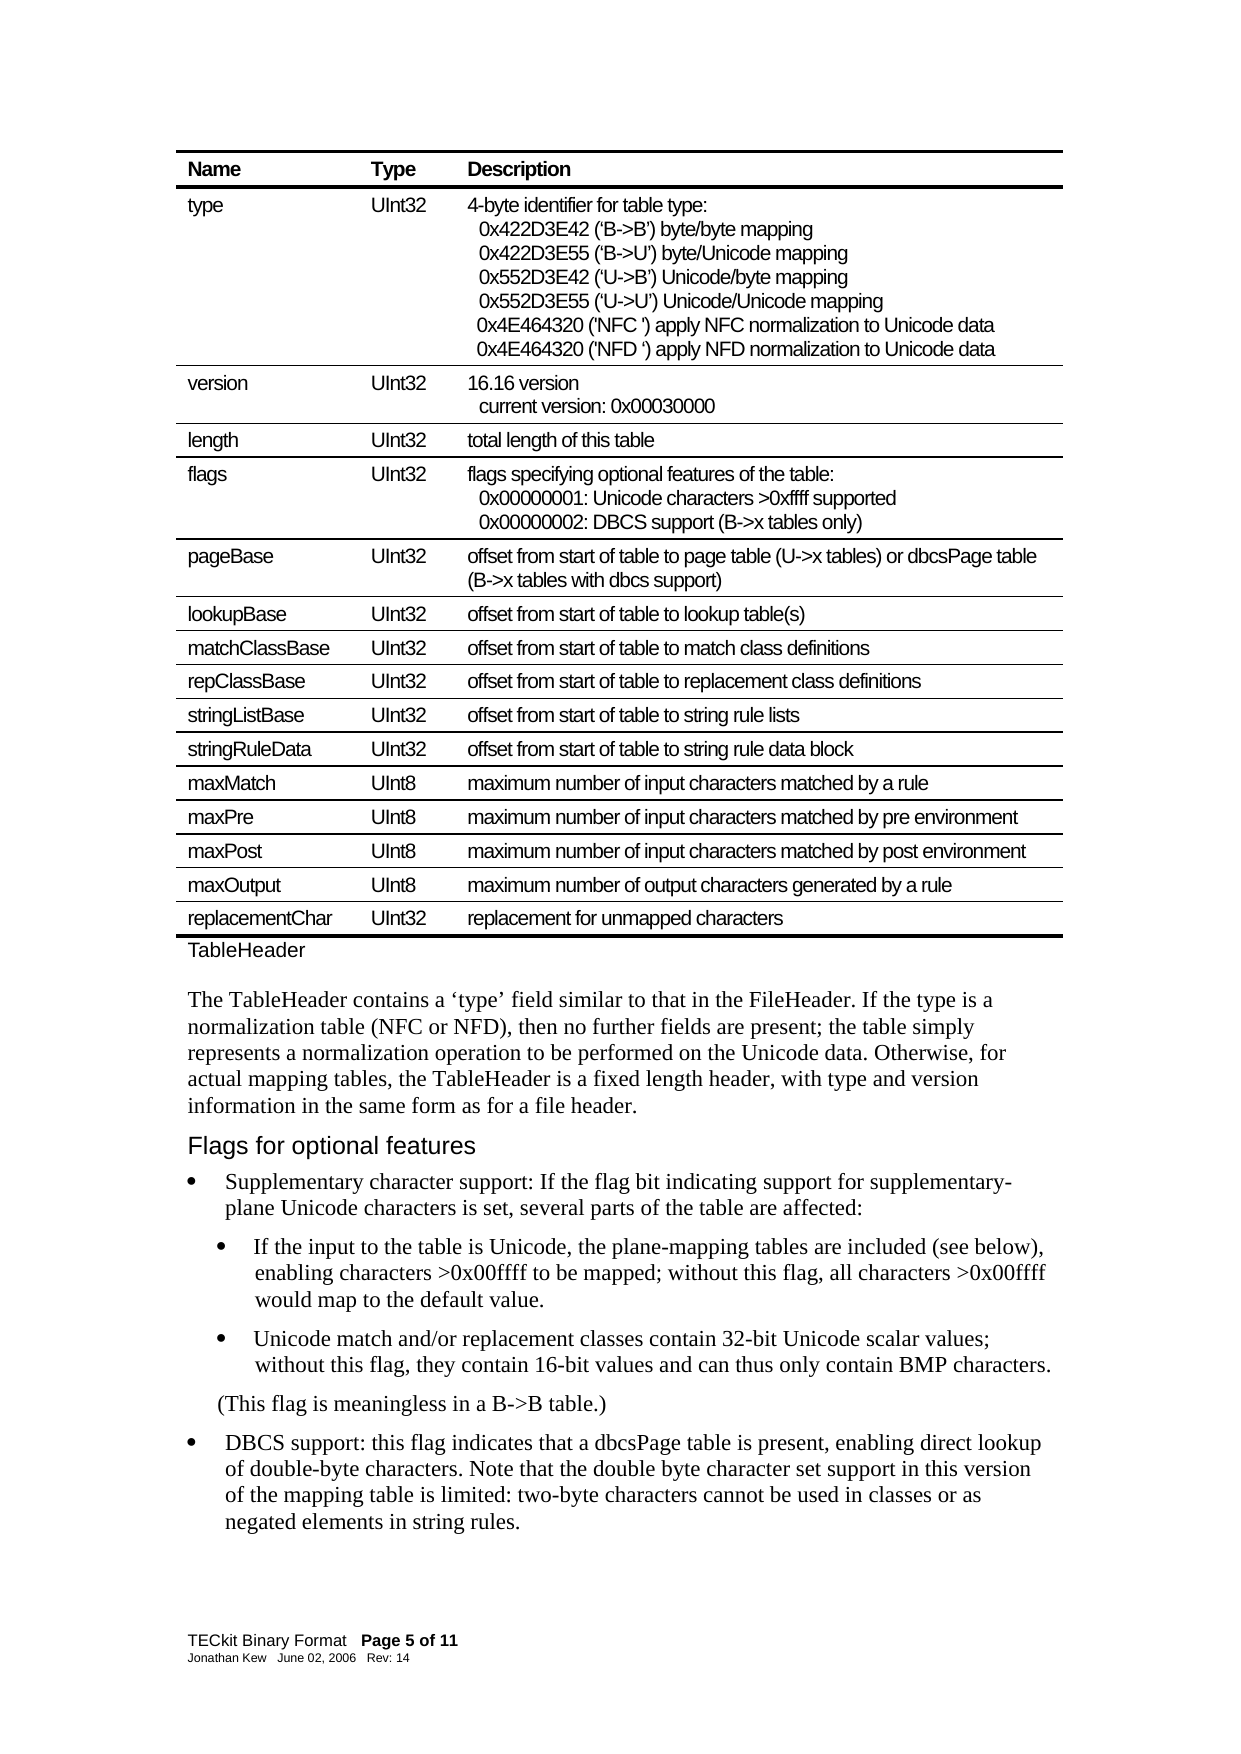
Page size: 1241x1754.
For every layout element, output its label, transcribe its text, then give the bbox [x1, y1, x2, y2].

table_cell UInt32 [359, 733, 456, 765]
table_cell UInt32 [359, 597, 456, 630]
table_cell UInt32 [359, 458, 456, 538]
table_cell lookupBase [176, 597, 359, 630]
text TableHeader [187, 938, 1053, 961]
table_cell offset from start of table to match class definitions [456, 631, 1063, 663]
text The TableHeader contains a ‘type’ field similar to that in the FileHeader. If the type is a normalization table (NFC or NFD), then no further fields are present; the table simply represents a normalization operation to be performed on the Unicode data. Otherwise, for actual mapping tables, the TableHeader is a fixed length header, with type and version information in the same form as for a file header. [187, 986, 1053, 1118]
table_cell maximum number of input characters matched by a rule [456, 767, 1063, 799]
table_cell offset from start of table to lookup table(s) [456, 597, 1063, 630]
table_cell UInt8 [359, 868, 456, 901]
table_cell UInt8 [359, 801, 456, 833]
table_cell type [176, 189, 359, 364]
subtitle Flags for optional features [187, 1131, 1053, 1159]
table_cell maxOutput [176, 868, 359, 901]
list Supplementary character support: If the flag bit indicating support for supplementary-plane Unicode characters is set, several parts of the table are affected: [187, 1168, 1053, 1221]
table_cell replacement for unmapped characters [456, 902, 1063, 934]
list Unicode match and/or replacement classes contain 32-bit Unicode scalar values; without this flag, they contain 16-bit values and can thus only contain BMP characters. [217, 1324, 1053, 1377]
table_cell stringListBase [176, 699, 359, 731]
table_header Name [176, 153, 359, 185]
table_cell 4-byte identifier for table type: 0x422D3E42 (‘B->B’) byte/byte mapping 0x422D3E55 (‘B->U’) byte/Unicode mapping 0x552D3E42 (‘U->B’) Unicode/byte mapping 0x552D3E55 (‘U->U’) Unicode/Unicode mapping 0x4E464320 ('NFC ') apply NFC normalization to Unicode data 0x4E464320 ('NFD ‘) apply NFD normalization to Unicode data [456, 189, 1063, 364]
table_cell matchClassBase [176, 631, 359, 663]
table_cell 16.16 version current version: 0x00030000 [456, 366, 1063, 422]
table_cell maximum number of input characters matched by pre environment [456, 801, 1063, 833]
table_cell UInt32 [359, 540, 456, 596]
table_header Type [359, 153, 456, 185]
table_cell UInt32 [359, 699, 456, 731]
table_cell offset from start of table to replacement class definitions [456, 665, 1063, 697]
table_cell offset from start of table to string rule lists [456, 699, 1063, 731]
text (This flag is meaningless in a B->B table.) [217, 1390, 1053, 1416]
list DBCS support: this flag indicates that a dbcsPage table is present, enabling direct lookup of double-byte characters. Note that the double byte character set support in this version of the mapping table is limited: two-byte characters cannot be used in classes or as negated elements in string rules. [187, 1429, 1053, 1534]
table_cell replacementChar [176, 902, 359, 934]
table_cell UInt32 [359, 366, 456, 422]
table_cell version [176, 366, 359, 422]
table_cell UInt8 [359, 767, 456, 799]
table_cell UInt32 [359, 189, 456, 364]
table_cell total length of this table [456, 424, 1063, 456]
table_cell offset from start of table to page table (U->x tables) or dbcsPage table (B->x tables with dbcs support) [456, 540, 1063, 596]
table_cell repClassBase [176, 665, 359, 697]
table_cell length [176, 424, 359, 456]
table_cell maxPost [176, 835, 359, 867]
table_cell maximum number of output characters generated by a rule [456, 868, 1063, 901]
table_cell stringRuleData [176, 733, 359, 765]
table_cell flags specifying optional features of the table: 0x00000001: Unicode characters >0xffff supported 0x00000002: DBCS support (B->x tables only) [456, 458, 1063, 538]
table_cell flags [176, 458, 359, 538]
table_cell maxPre [176, 801, 359, 833]
table_cell maxMatch [176, 767, 359, 799]
list If the input to the table is Unicode, the plane-mapping tables are included (see below), enabling characters >0x00ffff to be mapped; without this flag, all characters >0x00ffff would map to the default value. [217, 1233, 1053, 1312]
table_cell UInt32 [359, 902, 456, 934]
table_cell UInt32 [359, 631, 456, 663]
table_cell UInt32 [359, 424, 456, 456]
table_cell UInt8 [359, 835, 456, 867]
table_cell UInt32 [359, 665, 456, 697]
table_cell offset from start of table to string rule data block [456, 733, 1063, 765]
table_header Description [456, 153, 1063, 185]
table_cell maximum number of input characters matched by post environment [456, 835, 1063, 867]
table_cell pageBase [176, 540, 359, 596]
